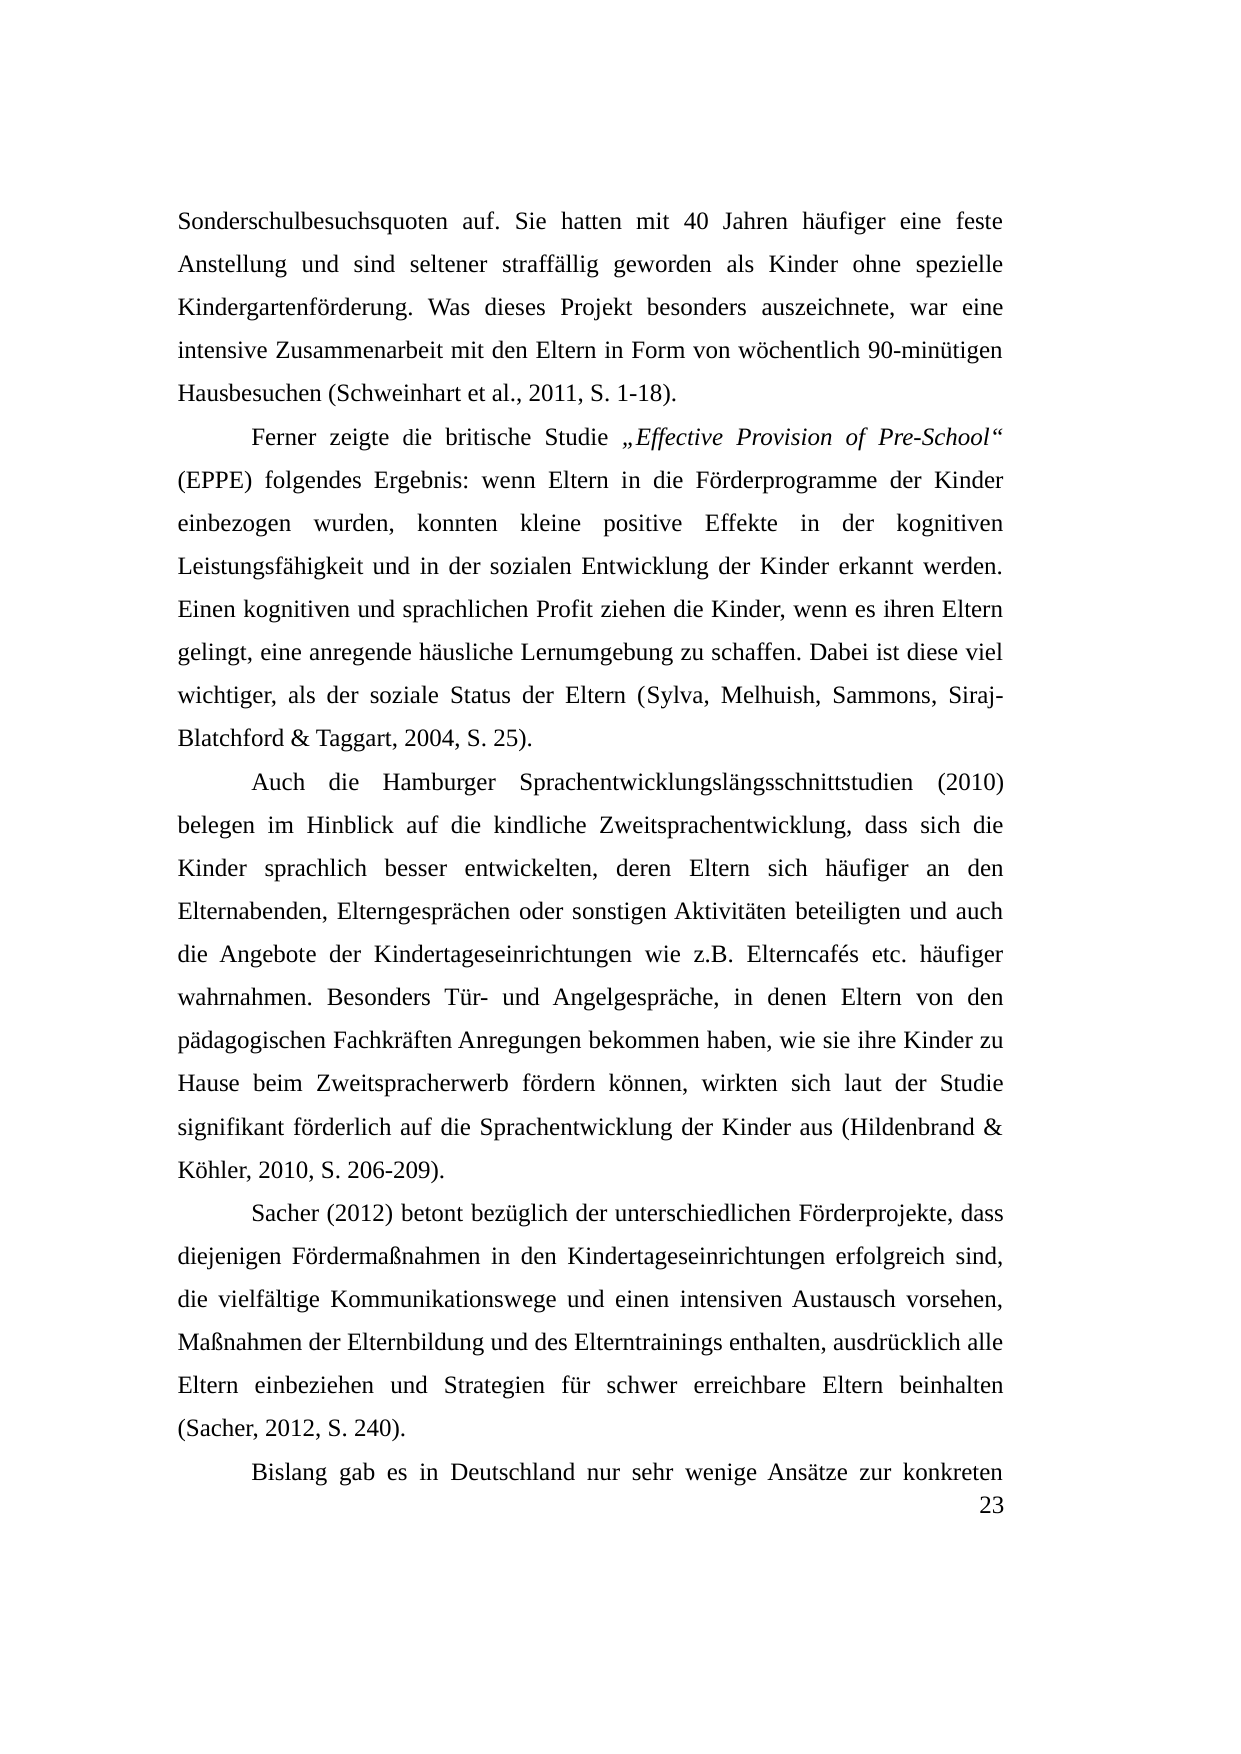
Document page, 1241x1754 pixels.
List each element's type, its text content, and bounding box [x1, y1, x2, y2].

text Auch die Hamburger Sprachentwicklungslängsschnittstudien (2010) belegen im Hinblick auf die kindliche Zweitsprachentwicklung, dass sich die Kinder sprachlich besser entwickelten, deren Eltern sich häufiger an den Elternabenden, Elterngesprächen oder sonstigen Aktivitäten beteiligten und auch die Angebote der Kindertageseinrichtungen wie z.B. Elterncafés etc. häufiger wahrnahmen. Besonders Tür- und Angelgespräche, in denen Eltern von den pädagogischen Fachkräften Anregungen bekommen haben, wie sie ihre Kinder zu Hause beim Zweitspracherwerb fördern können, wirkten sich laut der Studie signifikant förderlich auf die Sprachentwicklung der Kinder aus (Hildenbrand & Köhler, 2010, S. 206-209). [177, 767, 1004, 1183]
text Bislang gab es in Deutschland nur sehr wenige Ansätze zur konkreten [177, 1457, 1004, 1485]
text Sacher (2012) betont bezüglich der unterschiedlichen Förderprojekte, dass diejenigen Fördermaßnahmen in den Kindertageseinrichtungen erfolgreich sind, die vielfältige Kommunikationswege und einen intensiven Austausch vorsehen, Maßnahmen der Elternbildung und des Elterntrainings enthalten, ausdrücklich alle Eltern einbeziehen und Strategien für schwer erreichbare Eltern beinhalten (Sacher, 2012, S. 240). [177, 1198, 1004, 1442]
text Sonderschulbesuchsquoten auf. Sie hatten mit 40 Jahren häufiger eine feste Anstellung und sind seltener straffällig geworden als Kinder ohne spezielle Kindergartenförderung. Was dieses Projekt besonders auszeichnete, war eine intensive Zusammenarbeit mit den Eltern in Form von wöchentlich 90-minütigen Hausbesuchen (Schweinhart et al., 2011, S. 1-18). [177, 206, 1004, 407]
text Ferner zeigte die britische Studie „Effective Provision of Pre-School“ (EPPE) folgendes Ergebnis: wenn Eltern in die Förderprogramme der Kinder einbezogen wurden, konnten kleine positive Effekte in der kognitiven Leistungsfähigkeit und in der sozialen Entwicklung der Kinder erkannt werden. Einen kognitiven und sprachlichen Profit ziehen die Kinder, wenn es ihren Eltern gelingt, eine anregende häusliche Lernumgebung zu schaffen. Dabei ist diese viel wichtiger, als der soziale Status der Eltern (Sylva, Melhuish, Sammons, Siraj-Blatchford & Taggart, 2004, S. 25). [177, 422, 1004, 752]
